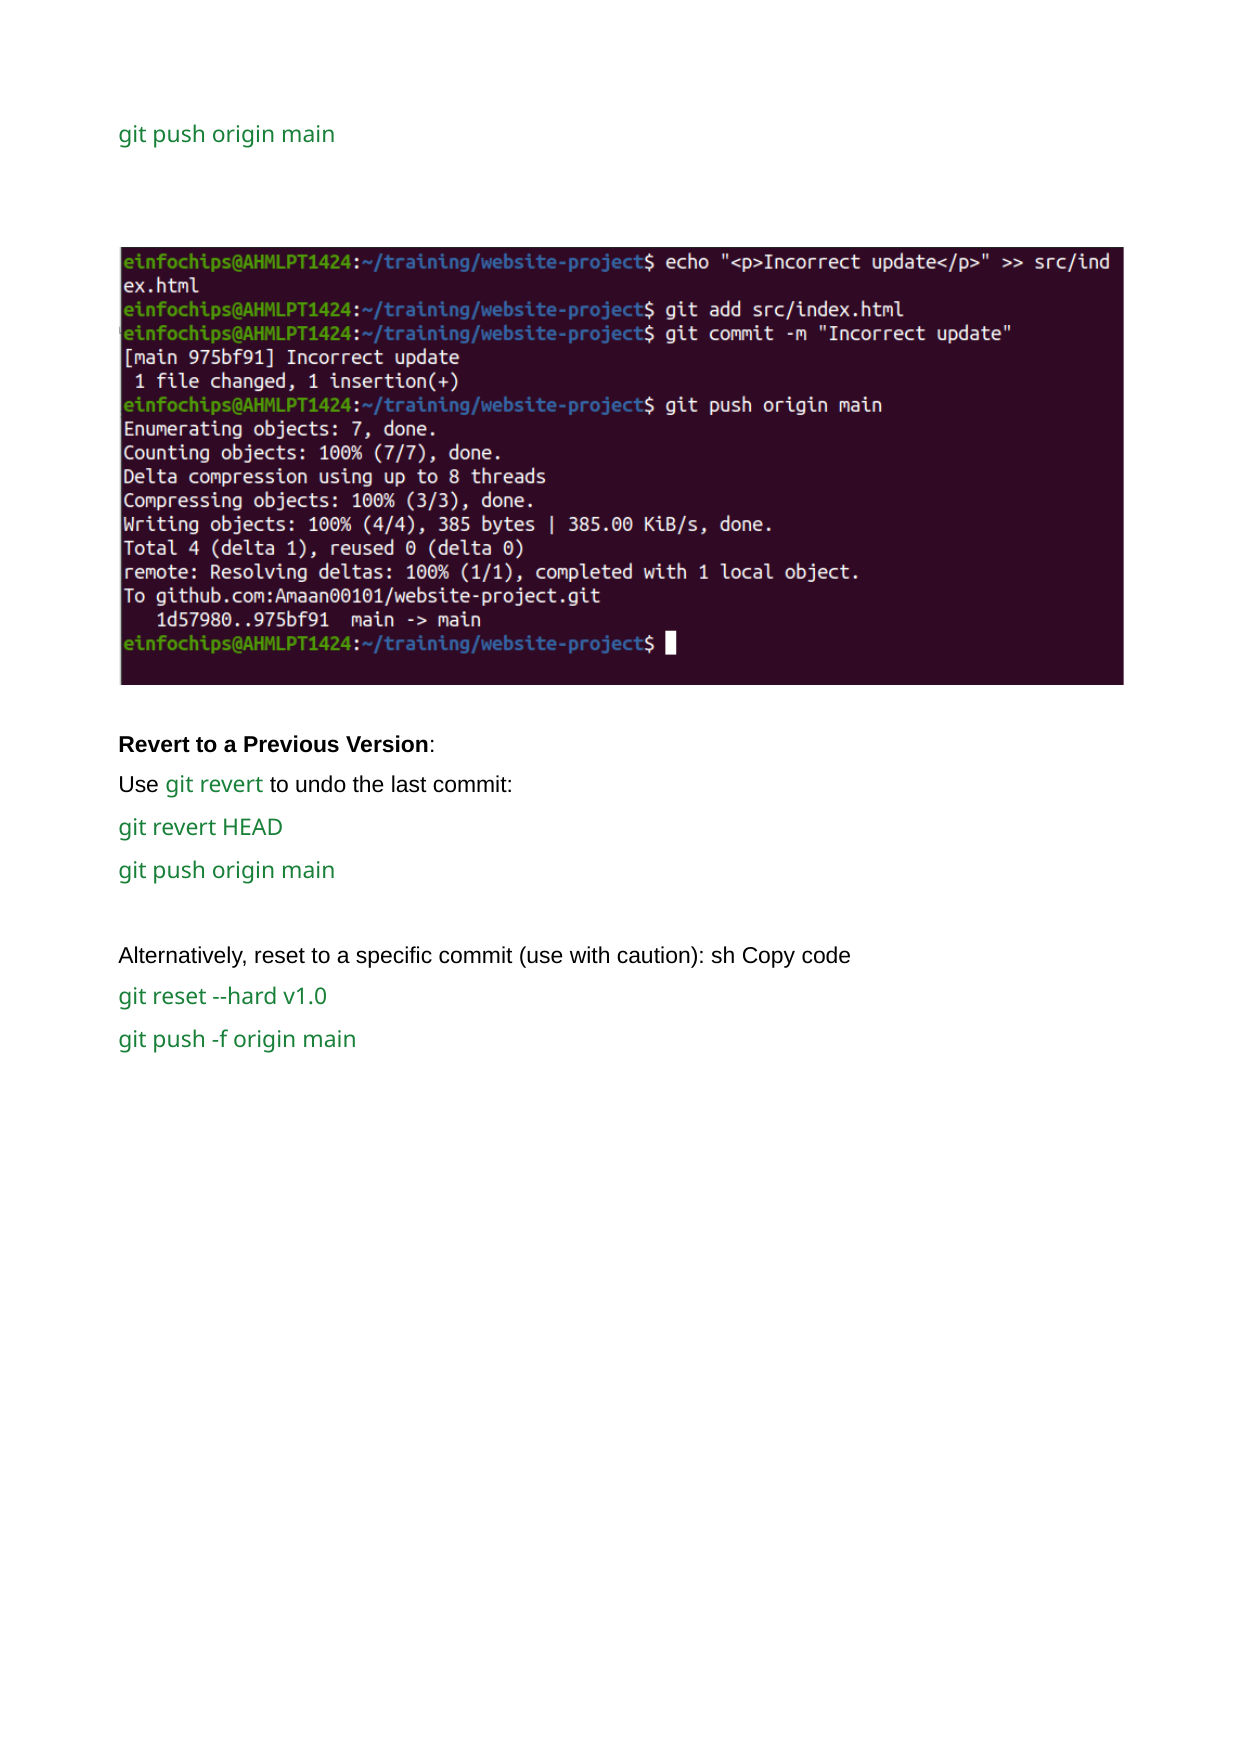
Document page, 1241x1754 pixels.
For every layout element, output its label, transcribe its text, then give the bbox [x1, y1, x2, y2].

text Revert to a Previous Version: [118, 247, 1122, 757]
text Alternatively, reset to a specific commit (use with caution): sh Copy code git reset --hard v1.0 [118, 942, 1122, 1011]
text git push origin main [118, 854, 1122, 885]
text Use git revert to undo the last commit: git revert HEAD [118, 767, 1122, 842]
picture [119, 247, 1124, 685]
text git push origin main [118, 118, 1122, 149]
text git push -f origin main [118, 1023, 1122, 1054]
